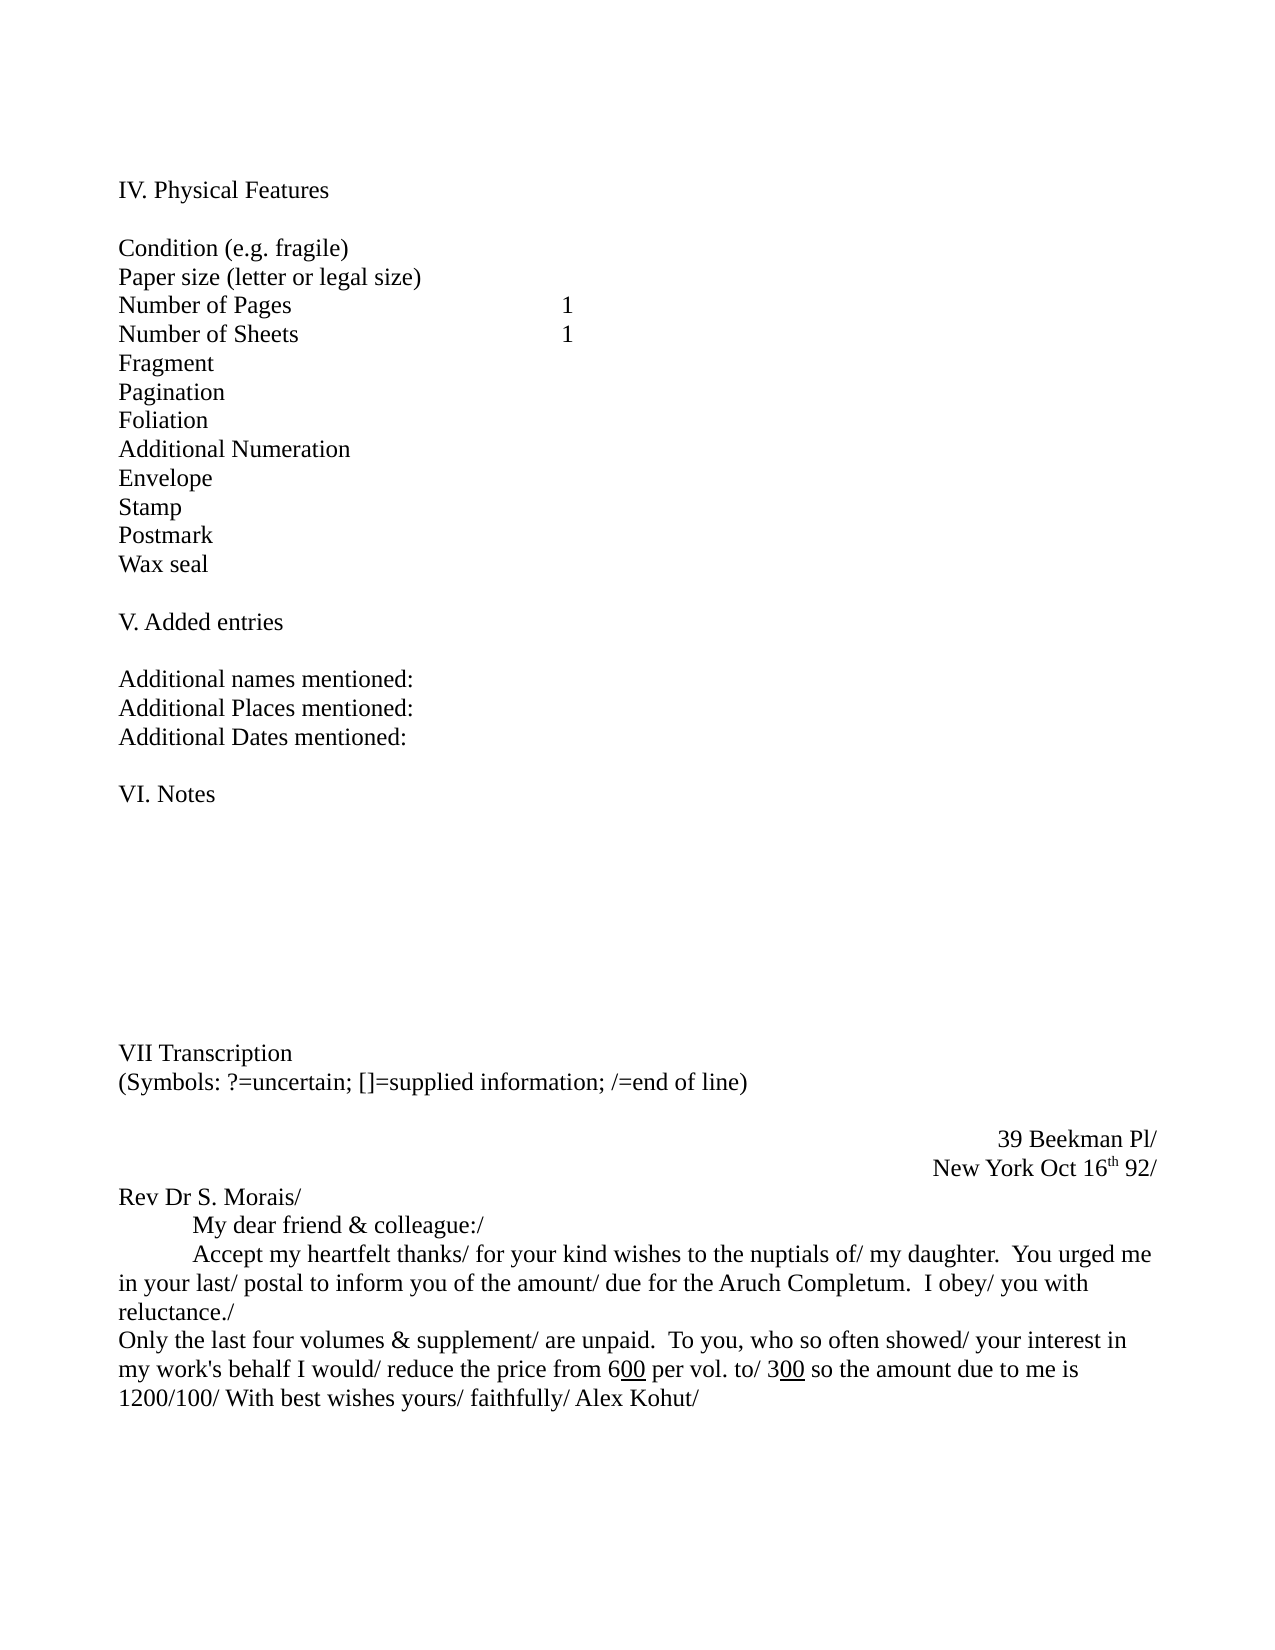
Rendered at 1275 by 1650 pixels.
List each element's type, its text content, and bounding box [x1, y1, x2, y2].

text VI. Notes [118, 779, 1157, 808]
text Foliation [118, 406, 1157, 434]
text Number of Sheets 1 [118, 319, 1157, 348]
text V. Added entries [118, 607, 1157, 636]
text Accept my heartfelt thanks/ for your kind wishes to the nuptials of/ my daughter. You urged me in your last/ postal to inform you of the amount/ due for the Aruch Completum. I obey/ you with reluctance./ [118, 1239, 1157, 1326]
text Additional Dates mentioned: [118, 722, 1157, 751]
text Stamp [118, 492, 1157, 521]
text Fragment [118, 348, 1157, 377]
text Only the last four volumes & supplement/ are unpaid. To you, who so often showed/ your interest in my work's behalf I would/ reduce the price from 600 per vol. to/ 300 so the amount due to me is 1200/100/ With best wishes yours/ faithfully/ Alex Kohut/ [118, 1326, 1157, 1412]
text My dear friend & colleague:/ [118, 1211, 1157, 1239]
text Rev Dr S. Morais/ [118, 1182, 1157, 1211]
text Additional Places mentioned: [118, 693, 1157, 722]
text Postma rk [118, 521, 1157, 549]
text (Symbols: ?=uncertain; []=supplied information; /=end of line) [118, 1067, 1157, 1096]
text Additional Numeration [118, 434, 1157, 463]
text New York Oct 16th 92/ [118, 1153, 1157, 1182]
text VII Transcription [118, 1038, 1157, 1067]
text 39 Beekman Pl/ [118, 1124, 1157, 1153]
text Additional names mentioned: [118, 664, 1157, 693]
text Wax seal [118, 549, 1157, 578]
text Condition (e.g. fragile) [118, 233, 1157, 262]
text Pagination [118, 377, 1157, 406]
text Number of Pages 1 [118, 291, 1157, 319]
text IV. Physical Features [118, 176, 1157, 204]
text Envelope [118, 463, 1157, 492]
text Paper size (letter or legal size) [118, 262, 1157, 291]
